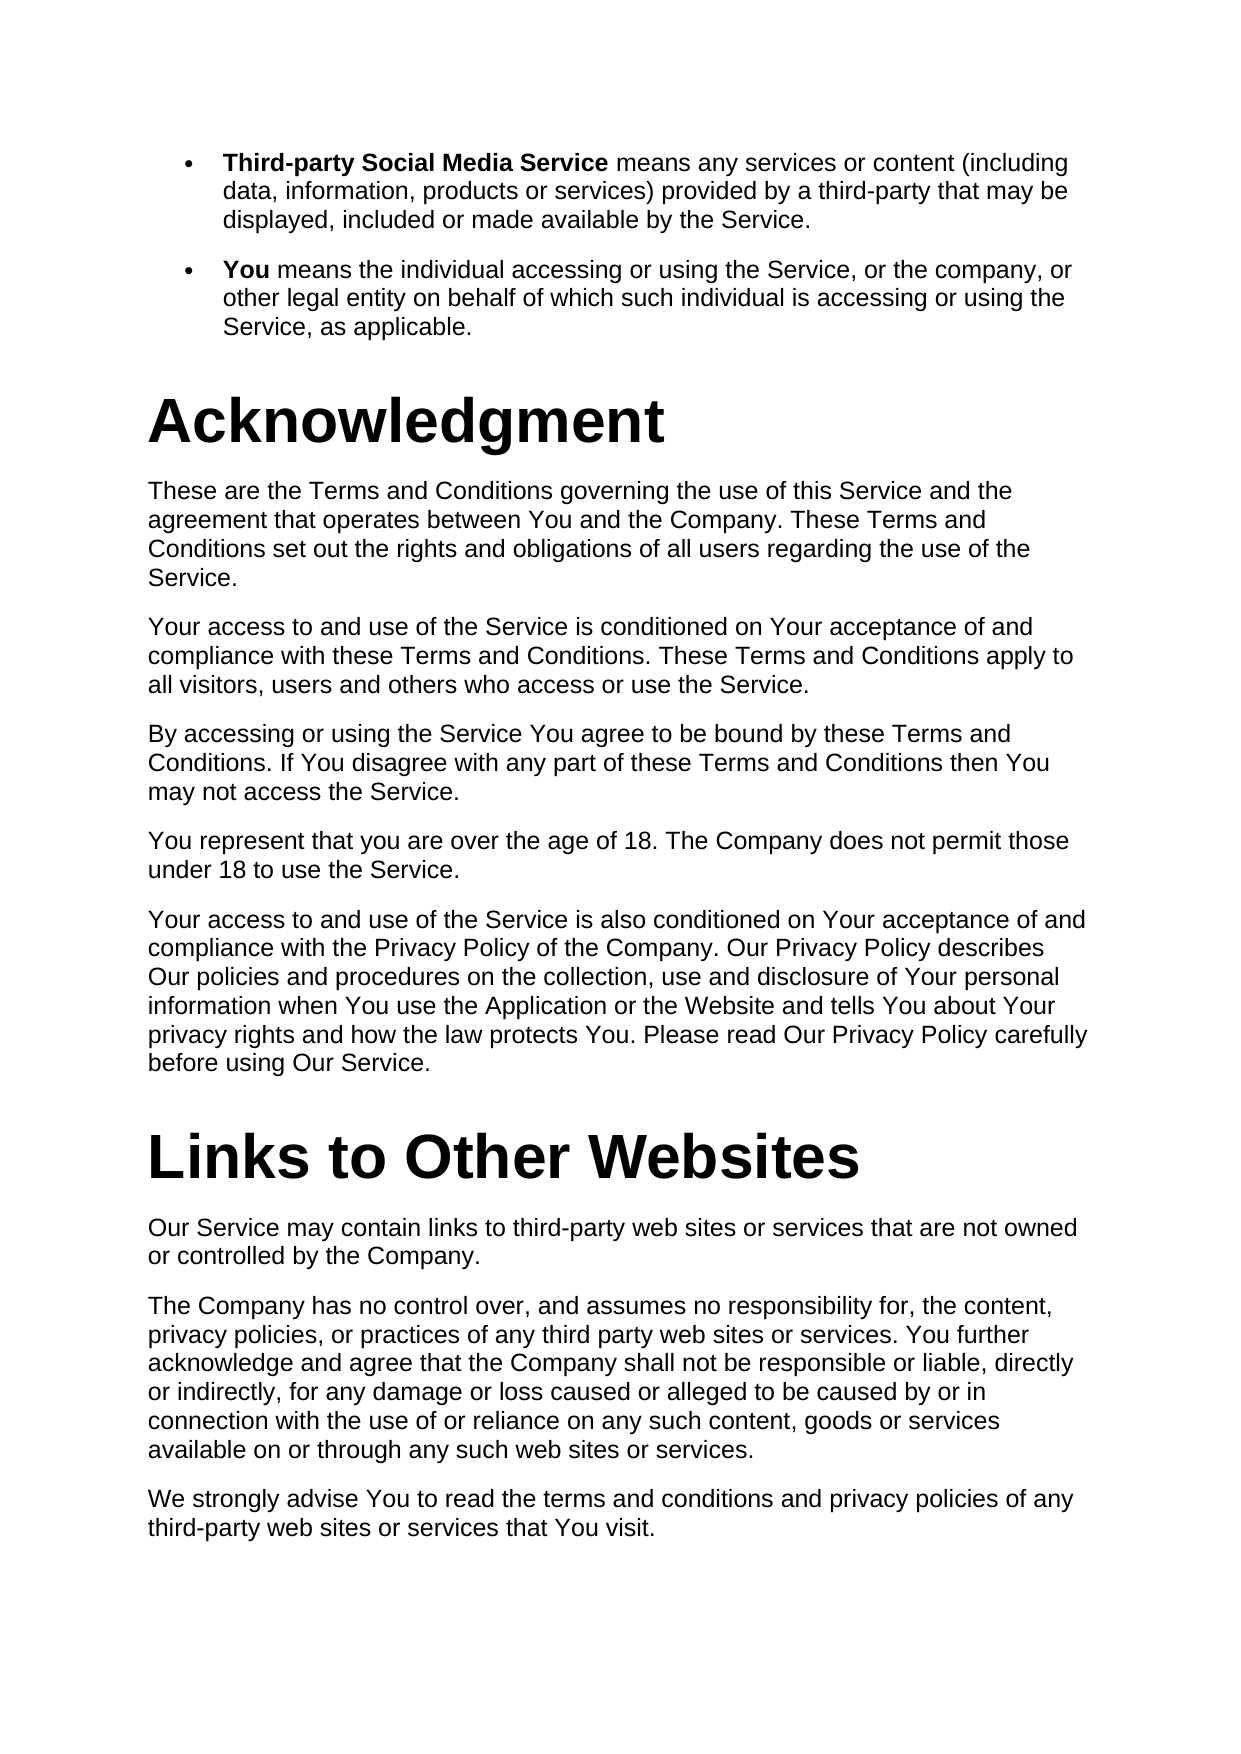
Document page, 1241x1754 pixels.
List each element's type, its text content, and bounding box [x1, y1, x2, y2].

list You means the individual accessing or using the Service, or the company, or other legal entity on behalf of which such individual is accessing or using the Service, as applicable. [185, 255, 1093, 341]
text These are the Terms and Conditions governing the use of this Service and the agreement that operates between You and the Company. These Terms and Conditions set out the rights and obligations of all users regarding the use of the Service. [148, 476, 1093, 591]
text We strongly advise You to read the terms and conditions and privacy policies of any third-party web sites or services that You visit. [148, 1484, 1093, 1542]
subtitle Links to Other Websites [148, 1098, 1093, 1192]
text The Company has no control over, and assumes no responsibility for, the content, privacy policies, or practices of any third party web sites or services. You further acknowledge and agree that the Company shall not be responsible or liable, directly or indirectly, for any damage or loss caused or alleged to be caused by or in connection with the use of or reliance on any such content, goods or services available on or through any such web sites or services. [148, 1291, 1093, 1463]
subtitle Acknowledgment [148, 362, 1093, 456]
text By accessing or using the Service You agree to be bound by these Terms and Conditions. If You disagree with any part of these Terms and Conditions then You may not access the Service. [148, 719, 1093, 806]
list Third-party Social Media Service means any services or content (including data, information, products or services) provided by a third-party that may be displayed, included or made available by the Service. [185, 148, 1093, 234]
text Your access to and use of the Service is conditioned on Your acceptance of and compliance with these Terms and Conditions. These Terms and Conditions apply to all visitors, users and others who access or use the Service. [148, 612, 1093, 698]
text You represent that you are over the age of 18. The Company does not permit those under 18 to use the Service. [148, 826, 1093, 884]
text Your access to and use of the Service is also conditioned on Your acceptance of and compliance with the Privacy Policy of the Company. Our Privacy Policy describes Our policies and procedures on the collection, use and disclosure of Your personal information when You use the Application or the Website and tells You about Your privacy rights and how the law protects You. Please read Our Privacy Policy carefully before using Our Service. [148, 905, 1093, 1077]
text Our Service may contain links to third-party web sites or services that are not owned or controlled by the Company. [148, 1213, 1093, 1270]
